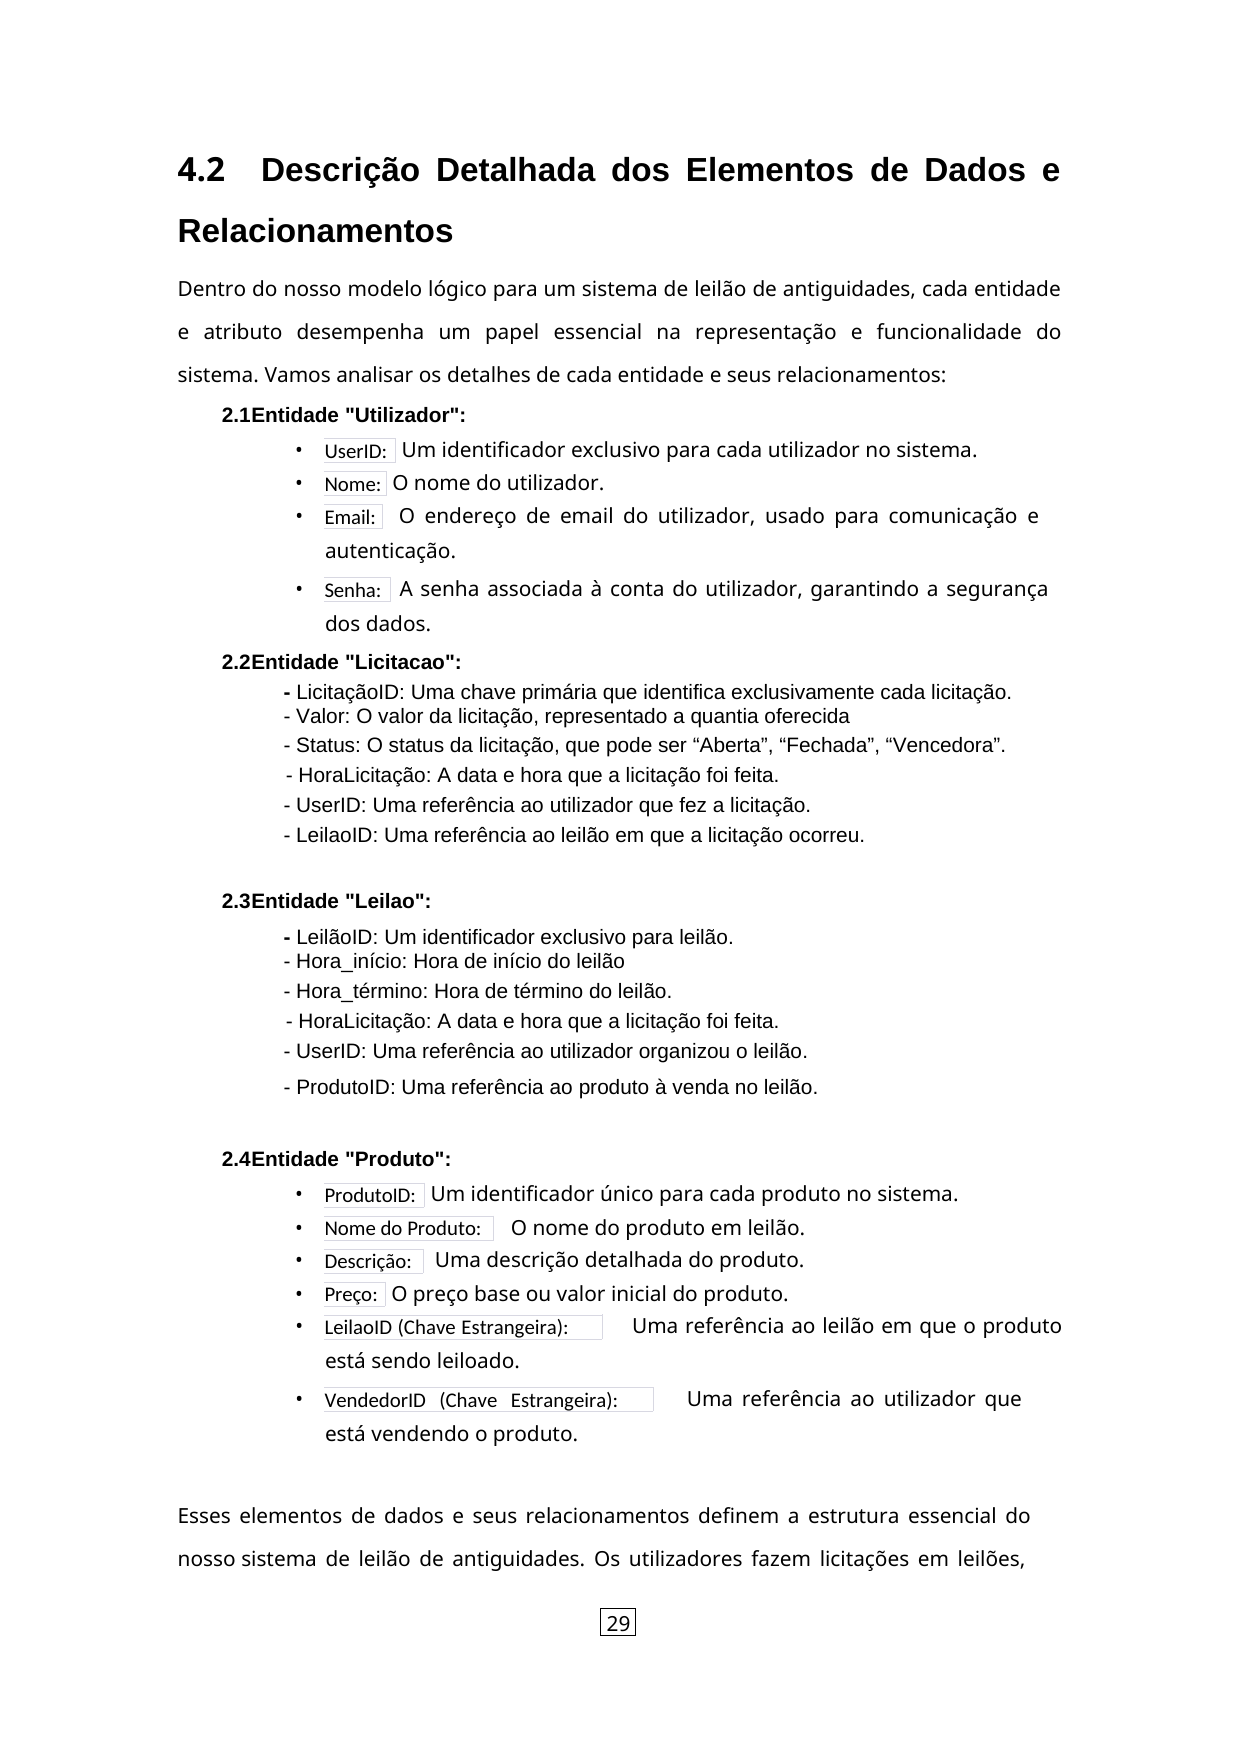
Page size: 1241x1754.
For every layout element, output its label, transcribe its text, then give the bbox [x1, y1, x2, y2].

subtitle - LeilãoID: Um identificador exclusivo para leilão. - Hora_início: Hora de início do leilão [222, 925, 1180, 973]
subtitle - Hora_término: Hora de término do leilão. [222, 979, 1180, 1003]
subtitle Entidade "Leilao": [222, 889, 1180, 913]
list O nome do utilizador. [295, 468, 1180, 497]
text Esses elementos de dados e seus relacionamentos definem a estrutura essencial do nosso sistema de leilão de antiguidades. Os utilizadores fazem licitações em leilões, [177, 1502, 1091, 1573]
subtitle - ProdutoID: Uma referência ao produto à venda no leilão. [222, 1075, 1180, 1099]
subtitle - LicitaçãoID: Uma chave primária que identifica exclusivamente cada licitação. - Valor: O valor da licitação, representado a quantia oferecida [222, 679, 1180, 727]
list O nome do produto em leilão. [295, 1213, 1180, 1241]
list A senha associada à conta do utilizador, garantindo a segurança dos dados. [295, 574, 1063, 637]
list O preço base ou valor inicial do produto. [295, 1279, 1180, 1307]
list Um identificador exclusivo para cada utilizador no sistema. [295, 435, 1180, 464]
subtitle - UserID: Uma referência ao utilizador que fez a licitação. [222, 793, 1180, 817]
list Um identificador único para cada produto no sistema. [295, 1179, 1180, 1208]
list Uma referência ao utilizador que está vendendo o produto. [295, 1384, 1062, 1447]
subtitle Entidade "Licitacao": [222, 649, 1180, 673]
list O endereço de email do utilizador, usado para comunicação e autenticação. [295, 501, 1062, 564]
subtitle Entidade "Produto": [222, 1147, 1180, 1171]
subtitle - UserID: Uma referência ao utilizador organizou o leilão. [222, 1039, 1180, 1063]
text Dentro do nosso modelo lógico para um sistema de leilão de antiguidades, cada entidade e atributo desempenha um papel essencial na representação e funcionalidade do sistema. Vamos analisar os detalhes de cada entidade e seus relacionamentos: [177, 274, 1062, 388]
subtitle - HoraLicitação: A data e hora que a licitação foi feita. [222, 763, 1180, 787]
subtitle - Status: O status da licitação, que pode ser “Aberta”, “Fechada”, “Vencedora”. [222, 733, 1180, 757]
list Descrição Detalhada dos Elementos de Dados e Relacionamentos [177, 146, 1062, 249]
list Uma descrição detalhada do produto. [295, 1246, 1180, 1274]
subtitle - HoraLicitação: A data e hora que a licitação foi feita. [222, 1009, 1180, 1033]
list Uma referência ao leilão em que o produto está sendo leiloado. [295, 1311, 1063, 1375]
subtitle Entidade "Utilizador": [222, 402, 1180, 426]
subtitle - LeilaoID: Uma referência ao leilão em que a licitação ocorreu. [222, 823, 1180, 847]
